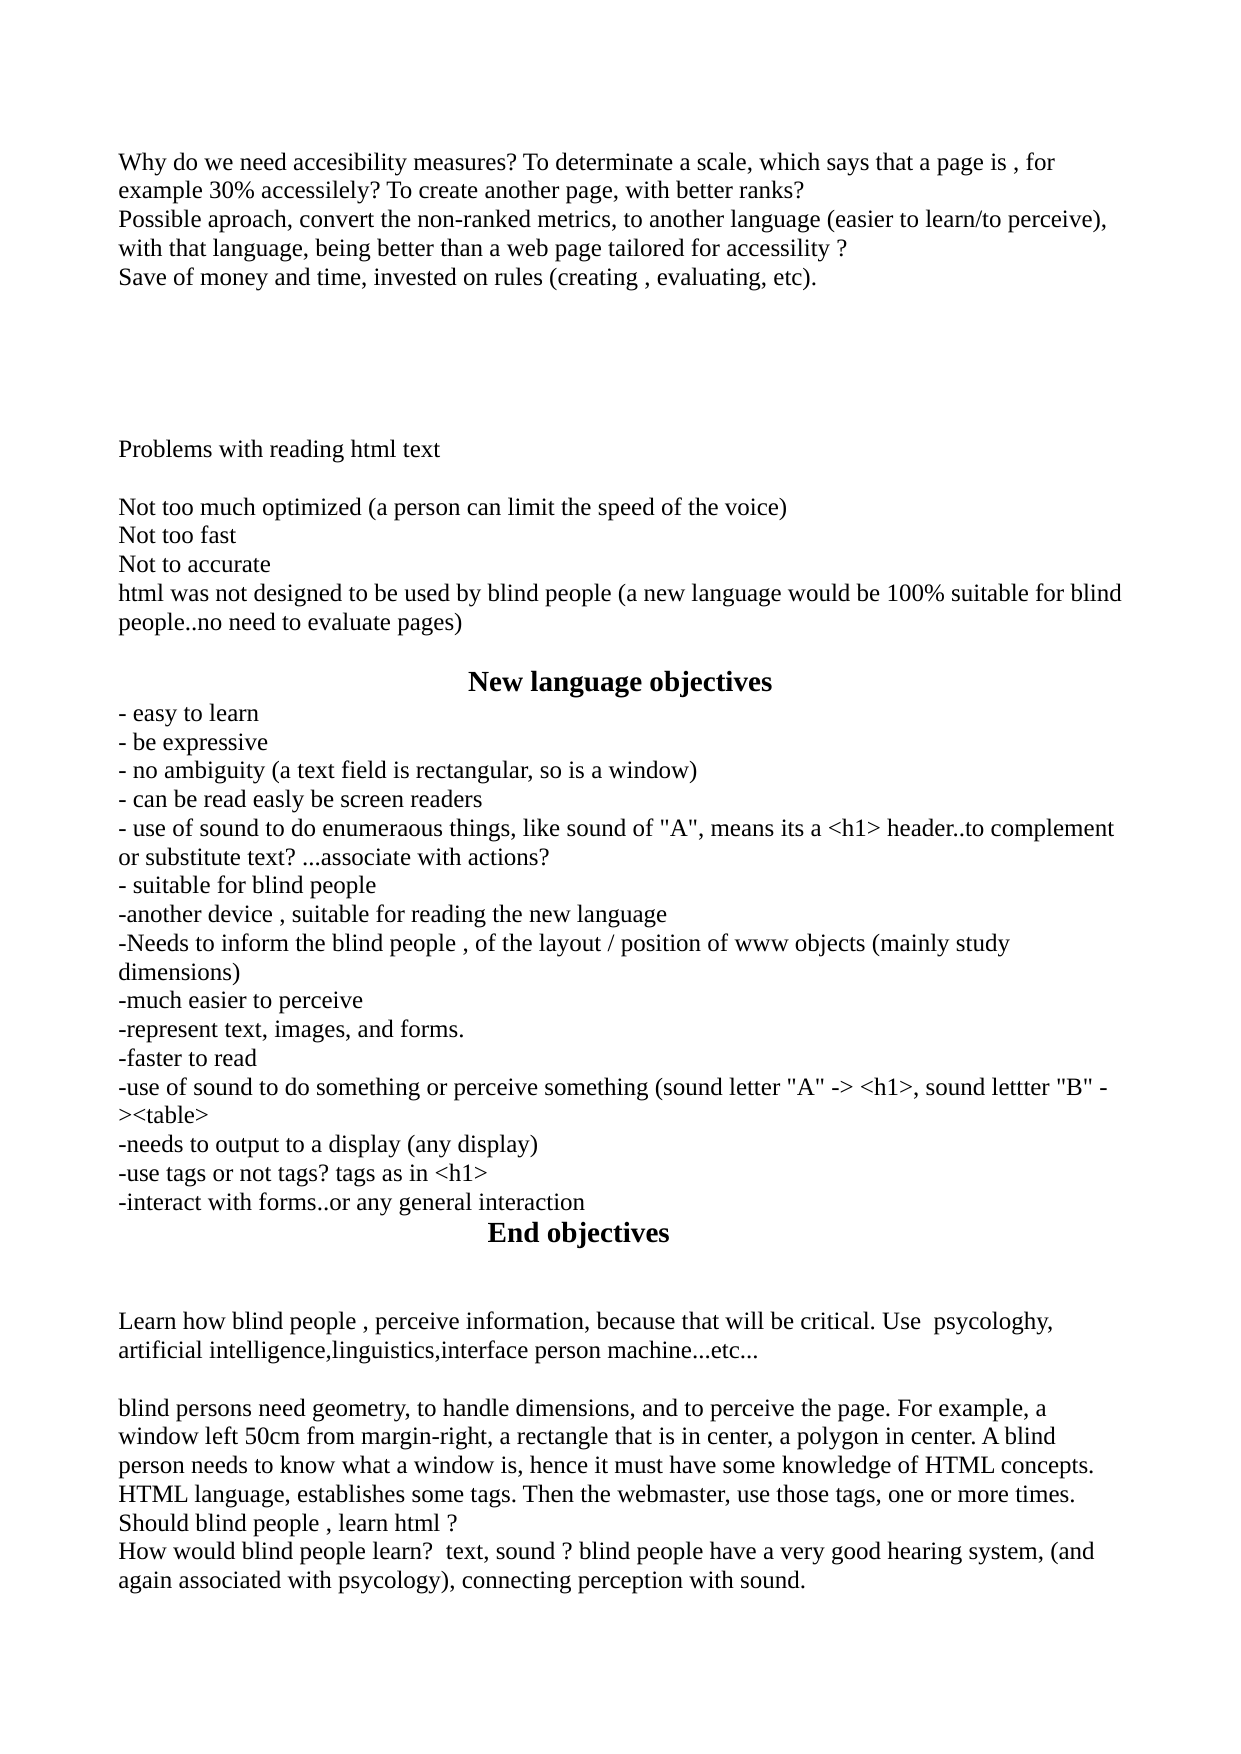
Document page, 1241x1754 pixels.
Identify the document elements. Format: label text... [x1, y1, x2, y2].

text -interact with forms..or any general interaction [118, 1187, 1122, 1215]
text Possible aproach, convert the non-ranked metrics, to another language (easier to learn/to perceive), with that language, being better than a web page tailored for accessility ? [118, 204, 1122, 262]
text - no ambiguity (a text field is rectangular, so is a window) [118, 755, 1122, 784]
text -Needs to inform the blind people , of the layout / position of www objects (mainly study dimensions) [118, 928, 1122, 985]
text End objectives [118, 1215, 1122, 1249]
text Not to accurate [118, 549, 1122, 578]
text How would blind people learn? text, sound ? blind people have a very good hearing system, (and again associated with psycology), connecting perception with sound. [118, 1536, 1122, 1594]
text -another device , suitable for reading the new language [118, 899, 1122, 928]
text -needs to output to a display (any display) [118, 1129, 1122, 1158]
text Not too much optimized (a person can limit the speed of the voice) [118, 492, 1122, 521]
text -represent text, images, and forms. [118, 1014, 1122, 1043]
text New language objectives [118, 664, 1122, 698]
text -much easier to perceive [118, 985, 1122, 1014]
text - be expressive [118, 727, 1122, 755]
text -faster to read [118, 1043, 1122, 1072]
text - easy to learn [118, 698, 1122, 727]
text blind persons need geometry, to handle dimensions, and to perceive the page. For example, a window left 50cm from margin-right, a rectangle that is in center, a polygon in center. A blind person needs to know what a window is, hence it must have some knowledge of HTML concepts. HTML language, establishes some tags. Then the webmaster, use those tags, one or more times. Should blind people , learn html ? [118, 1393, 1122, 1536]
text html was not designed to be used by blind people (a new language would be 100% suitable for blind people..no need to evaluate pages) [118, 578, 1122, 636]
text Learn how blind people , perceive information, because that will be critical. Use psycologhy, artificial intelligence,linguistics,interface person machine...etc... [118, 1306, 1122, 1364]
text Save of money and time, invested on rules (creating , evaluating, etc). [118, 262, 1122, 291]
text Not too fast [118, 521, 1122, 549]
text - can be read easly be screen readers [118, 784, 1122, 813]
text Problems with reading html text [118, 434, 1122, 463]
text - use of sound to do enumeraous things, like sound of "A", means its a <h1> header..to complement or substitute text? ...associate with actions? [118, 813, 1122, 870]
text Why do we need accesibility measures? To determinate a scale, which says that a page is , for example 30% accessilely? To create another page, with better ranks? [118, 147, 1122, 204]
text -use tags or not tags? tags as in <h1> [118, 1158, 1122, 1187]
text -use of sound to do something or perceive something (sound letter "A" -> <h1>, sound lettter "B" -><table> [118, 1072, 1122, 1129]
text - suitable for blind people [118, 870, 1122, 899]
